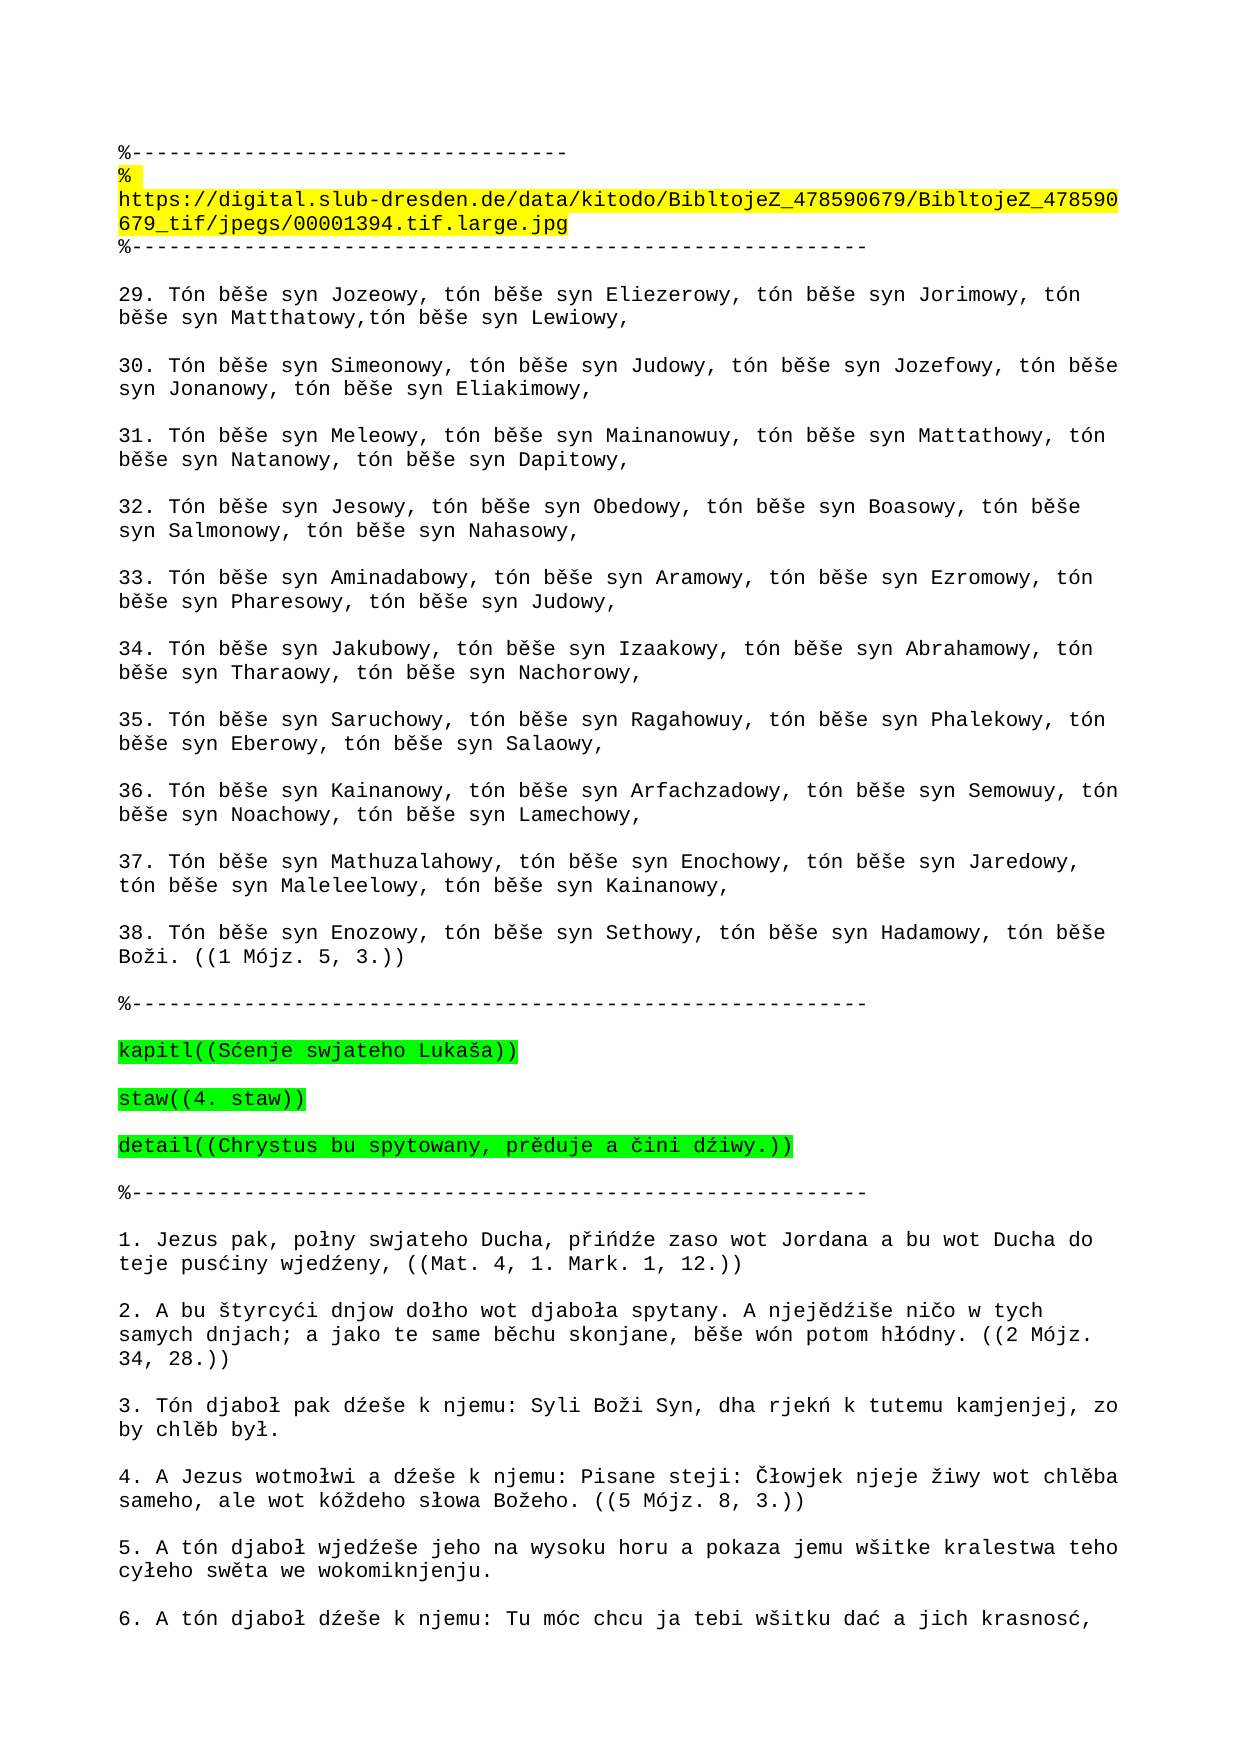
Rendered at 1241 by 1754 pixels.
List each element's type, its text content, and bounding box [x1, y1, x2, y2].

text %----------------------------------------------------------- [118, 993, 1122, 1017]
text 2. A bu štyrcyći dnjow dołho wot djaboła spytany. A njejědźiše ničo w tych samych dnjach; a jako te same běchu skonjane, běše wón potom hłódny. ((2 Mójz. 34, 28.)) [118, 1300, 1122, 1371]
text 37. Tón běše syn Mathuzalahowy, tón běše syn Enochowy, tón běše syn Jaredowy, tón běše syn Maleleelowy, tón běše syn Kainanowy, [118, 851, 1122, 898]
text detail((Chrystus bu spytowany, prěduje a čini dźiwy.)) [118, 1135, 1122, 1158]
text 31. Tón běše syn Meleowy, tón běše syn Mainanowuy, tón běše syn Mattathowy, tón běše syn Natanowy, tón běše syn Dapitowy, [118, 426, 1122, 473]
text 1. Jezus pak, połny swjateho Ducha, přińdźe zaso wot Jordana a bu wot Ducha do teje pusćiny wjedźeny, ((Mat. 4, 1. Mark. 1, 12.)) [118, 1229, 1122, 1277]
text 35. Tón běše syn Saruchowy, tón běše syn Ragahowuy, tón běše syn Phalekowy, tón běše syn Eberowy, tón běše syn Salaowy, [118, 709, 1122, 757]
text 34. Tón běše syn Jakubowy, tón běše syn Izaakowy, tón běše syn Abrahamowy, tón běše syn Tharaowy, tón běše syn Nachorowy, [118, 638, 1122, 686]
text %----------------------------------- [118, 142, 1122, 165]
text 38. Tón běše syn Enozowy, tón běše syn Sethowy, tón běše syn Hadamowy, tón běše Boži. ((1 Mójz. 5, 3.)) [118, 922, 1122, 969]
text 33. Tón běše syn Aminadabowy, tón běše syn Aramowy, tón běše syn Ezromowy, tón běše syn Pharesowy, tón běše syn Judowy, [118, 567, 1122, 615]
text 4. A Jezus wotmołwi a dźeše k njemu: Pisane steji: Čłowjek njeje žiwy wot chlěba sameho, ale wot kóždeho słowa Božeho. ((5 Mójz. 8, 3.)) [118, 1466, 1122, 1513]
text 5. A tón djaboł wjedźeše jeho na wysoku horu a pokaza jemu wšitke kralestwa teho cyłeho swěta we wokomiknjenju. [118, 1537, 1122, 1584]
text 32. Tón běše syn Jesowy, tón běše syn Obedowy, tón běše syn Boasowy, tón běše syn Salmonowy, tón běše syn Nahasowy, [118, 496, 1122, 544]
text kapitl((Sćenje swjateho Lukaša)) [118, 1040, 1122, 1064]
text 36. Tón běše syn Kainanowy, tón běše syn Arfachzadowy, tón běše syn Semowuy, tón běše syn Noachowy, tón běše syn Lamechowy, [118, 780, 1122, 827]
text %----------------------------------------------------------- [118, 236, 1122, 260]
text %----------------------------------------------------------- [118, 1182, 1122, 1206]
text 6. A tón djaboł dźeše k njemu: Tu móc chcu ja tebi wšitku dać a jich krasnosć, [118, 1608, 1122, 1631]
text 29. Tón běše syn Jozeowy, tón běše syn Eliezerowy, tón běše syn Jorimowy, tón běše syn Matthatowy,tón běše syn Lewiowy, [118, 284, 1122, 331]
text staw((4. staw)) [118, 1088, 1122, 1111]
text % https://digital.slub-dresden.de/data/kitodo/BibltojeZ_478590679/BibltojeZ_478590679_tif/jpegs/00001394.tif.large.jpg [118, 165, 1122, 236]
text 30. Tón běše syn Simeonowy, tón běše syn Judowy, tón běše syn Jozefowy, tón běše syn Jonanowy, tón běše syn Eliakimowy, [118, 354, 1122, 402]
text 3. Tón djaboł pak dźeše k njemu: Syli Boži Syn, dha rjekń k tutemu kamjenjej, zo by chlěb był. [118, 1395, 1122, 1442]
